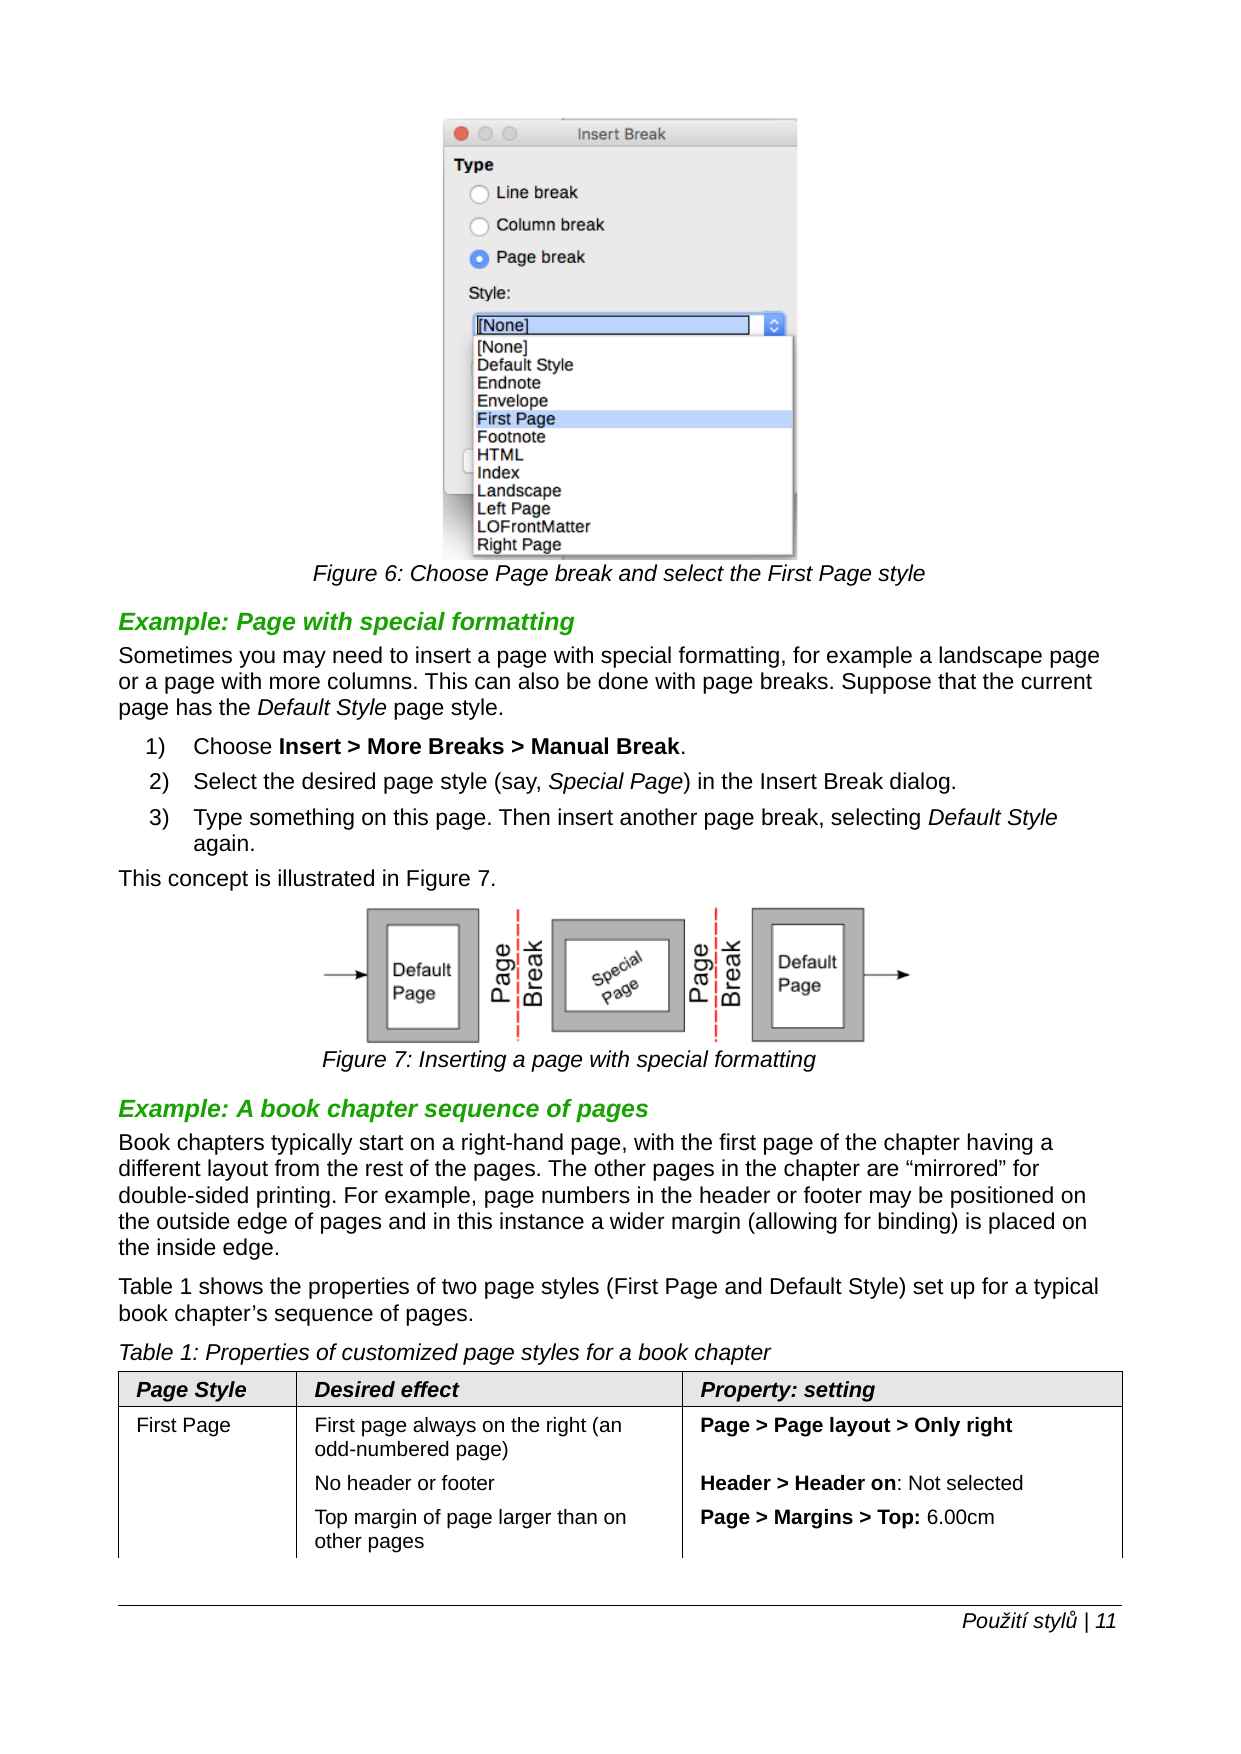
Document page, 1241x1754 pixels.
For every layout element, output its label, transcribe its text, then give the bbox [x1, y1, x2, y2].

text Figure 6: Choose Page break and select the First Page style [296, 560, 945, 586]
table_header Page Style [119, 1372, 296, 1406]
text This concept is illustrated in Figure 7. [118, 865, 1122, 891]
list Type something on this page. Then insert another page break, selecting Default Style again. [169, 803, 1122, 856]
table_header First page always on the right (an odd-numbered page) [297, 1407, 682, 1465]
table_header Property: setting [683, 1372, 1122, 1406]
list Select the desired page style (say, Special Page) in the Insert Break dialog. [169, 768, 1122, 795]
table_header Desired effect [297, 1372, 682, 1406]
picture [321, 903, 913, 1047]
text Table 1: Properties of customized page styles for a book chapter [118, 1338, 1122, 1365]
picture [442, 118, 798, 560]
subtitle Example: Page with special formatting [118, 607, 1122, 636]
table_cell First Page [119, 1407, 296, 1465]
list Sometimes you may need to insert a page with special formatting, for example a landscape page or a page with more columns. This can also be done with page breaks. Suppose that the current page has the Default Style page style. [118, 642, 1122, 721]
subtitle Example: A book chapter sequence of pages [118, 1094, 1122, 1123]
text Table 1 shows the properties of two page styles (First Page and Default Style) set up for a typical book chapter’s sequence of pages. [118, 1273, 1122, 1326]
text Book chapters typically start on a right-hand page, with the first page of the chapter having a different layout from the rest of the pages. The other pages in the chapter are “mirrored” for double-sided printing. For example, page numbers in the header or footer may be positioned on the outside edge of pages and in this instance a wider margin (allowing for binding) is placed on the inside edge. [118, 1129, 1122, 1261]
table_cell Top margin of page larger than on other pages [297, 1499, 682, 1558]
list Choose Insert > More Breaks > Manual Break. [165, 733, 1122, 759]
table_cell No header or footer [297, 1465, 682, 1499]
text Figure 7: Inserting a page with special formatting [322, 1046, 918, 1073]
table_header Page > Page layout > Only right [683, 1407, 1122, 1465]
table_cell Header > Header on: Not selected [683, 1465, 1122, 1499]
table_cell Page > Margins > Top: 6.00cm [683, 1499, 1122, 1558]
